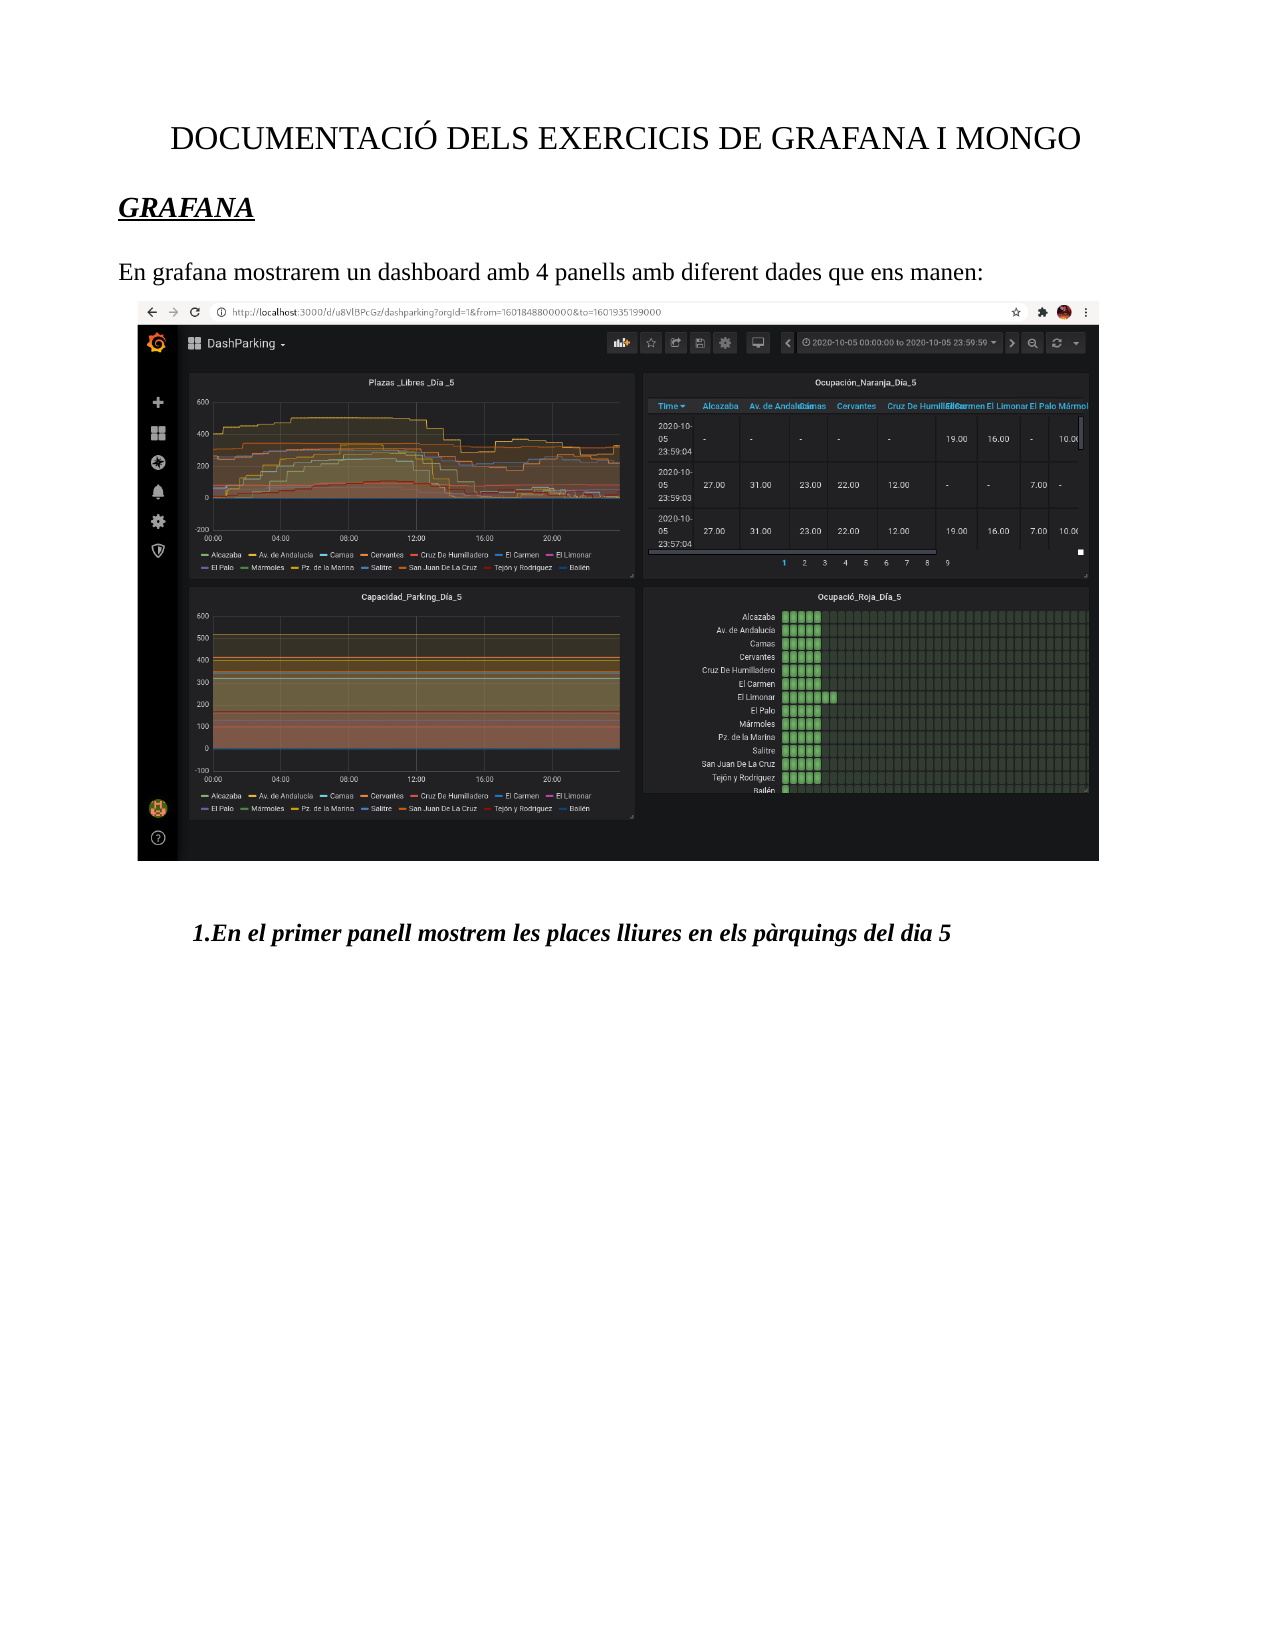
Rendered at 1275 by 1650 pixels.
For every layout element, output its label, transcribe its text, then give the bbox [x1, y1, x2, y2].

text En grafana mostrarem un dashboard amb 4 panells amb diferent dades que ens manen: [118, 257, 1157, 286]
picture [137, 301, 1099, 861]
text DOCUMENTACIÓ DELS EXERCICIS DE GRAFANA I MONGO [118, 118, 1157, 156]
text 1.En el primer panell mostrem les places lliures en els pàrquings del dia 5 [118, 918, 1157, 946]
text GRAFANA [118, 190, 1157, 223]
